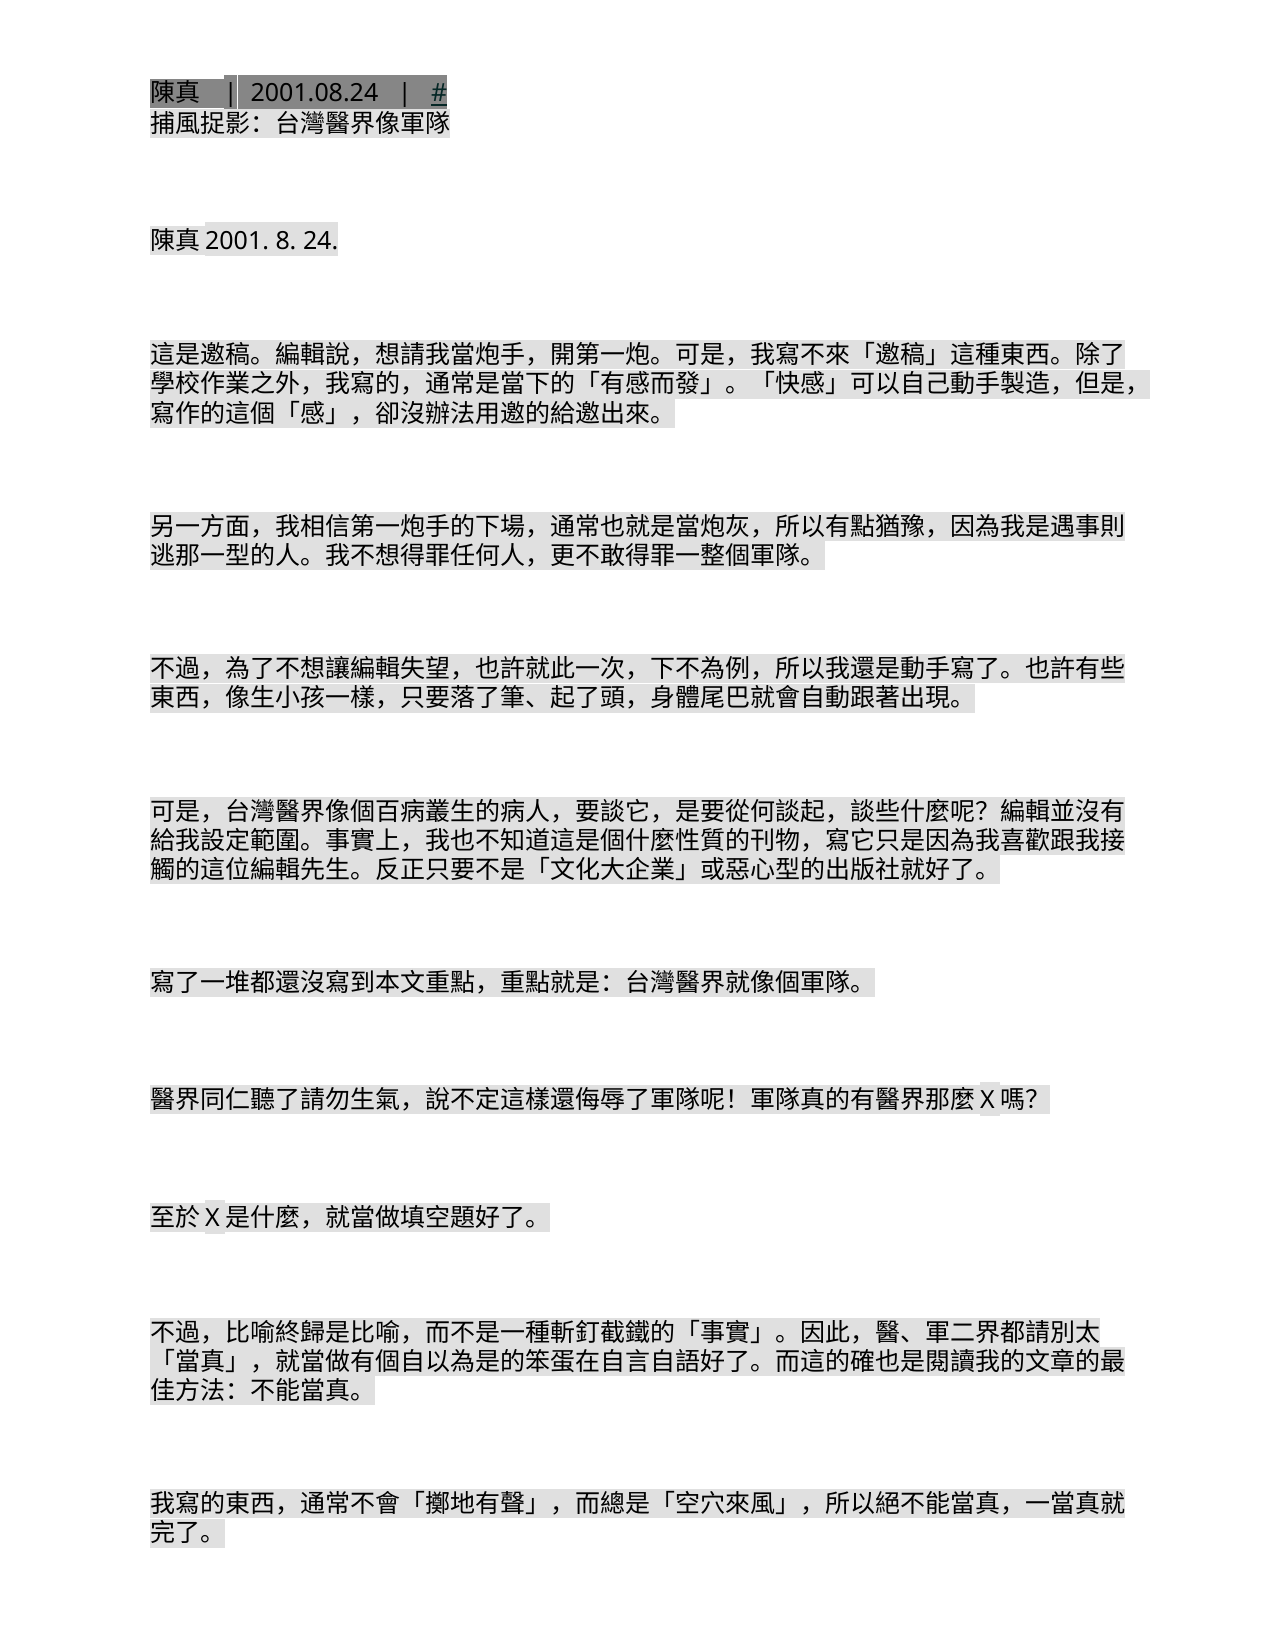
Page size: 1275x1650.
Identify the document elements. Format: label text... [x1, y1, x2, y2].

text 陳真2001. 8. 24. [150, 222, 1125, 256]
text 至於X是什麼，就當做填空題好了。 [150, 1200, 1125, 1234]
text 寫了一堆都還沒寫到本文重點，重點就是：台灣醫界就像個軍隊。 [150, 968, 1125, 997]
text 另一方面，我相信第一炮手的下場，通常也就是當炮灰，所以有點猶豫，因為我是遇事則逃那一型的人。我不想得罪任何人，更不敢得罪一整個軍隊。 [150, 512, 1125, 570]
text 這是邀稿。編輯說，想請我當炮手，開第一炮。可是，我寫不來「邀稿」這種東西。除了學校作業之外，我寫的，通常是當下的「有感而發」。「快感」可以自己動手製造，但是，寫作的這個「感」，卻沒辦法用邀的給邀出來。 [150, 340, 1125, 428]
text 醫界同仁聽了請勿生氣，說不定這樣還侮辱了軍隊呢！軍隊真的有醫界那麼X嗎？ [150, 1082, 1125, 1116]
text 捕風捉影：台灣醫界像軍隊 [150, 109, 1125, 138]
text 不過，為了不想讓編輯失望，也許就此一次，下不為例，所以我還是動手寫了。也許有些東西，像生小孩一樣，只要落了筆、起了頭，身體尾巴就會自動跟著出現。 [150, 654, 1125, 713]
text 可是，台灣醫界像個百病叢生的病人，要談它，是要從何談起，談些什麼呢？編輯並沒有給我設定範圍。事實上，我也不知道這是個什麼性質的刊物，寫它只是因為我喜歡跟我接觸的這位編輯先生。反正只要不是「文化大企業」或惡心型的出版社就好了。 [150, 797, 1125, 884]
text 我寫的東西，通常不會「擲地有聲」，而總是「空穴來風」，所以絕不能當真，一當真就完了。 [150, 1489, 1125, 1548]
text 陳真 | 2001.08.24 | # [150, 75, 1125, 109]
text 不過，比喻終歸是比喻，而不是一種斬釘截鐵的「事實」。因此，醫、軍二界都請別太「當真」，就當做有個自以為是的笨蛋在自言自語好了。而這的確也是閱讀我的文章的最佳方法：不能當真。 [150, 1318, 1125, 1405]
